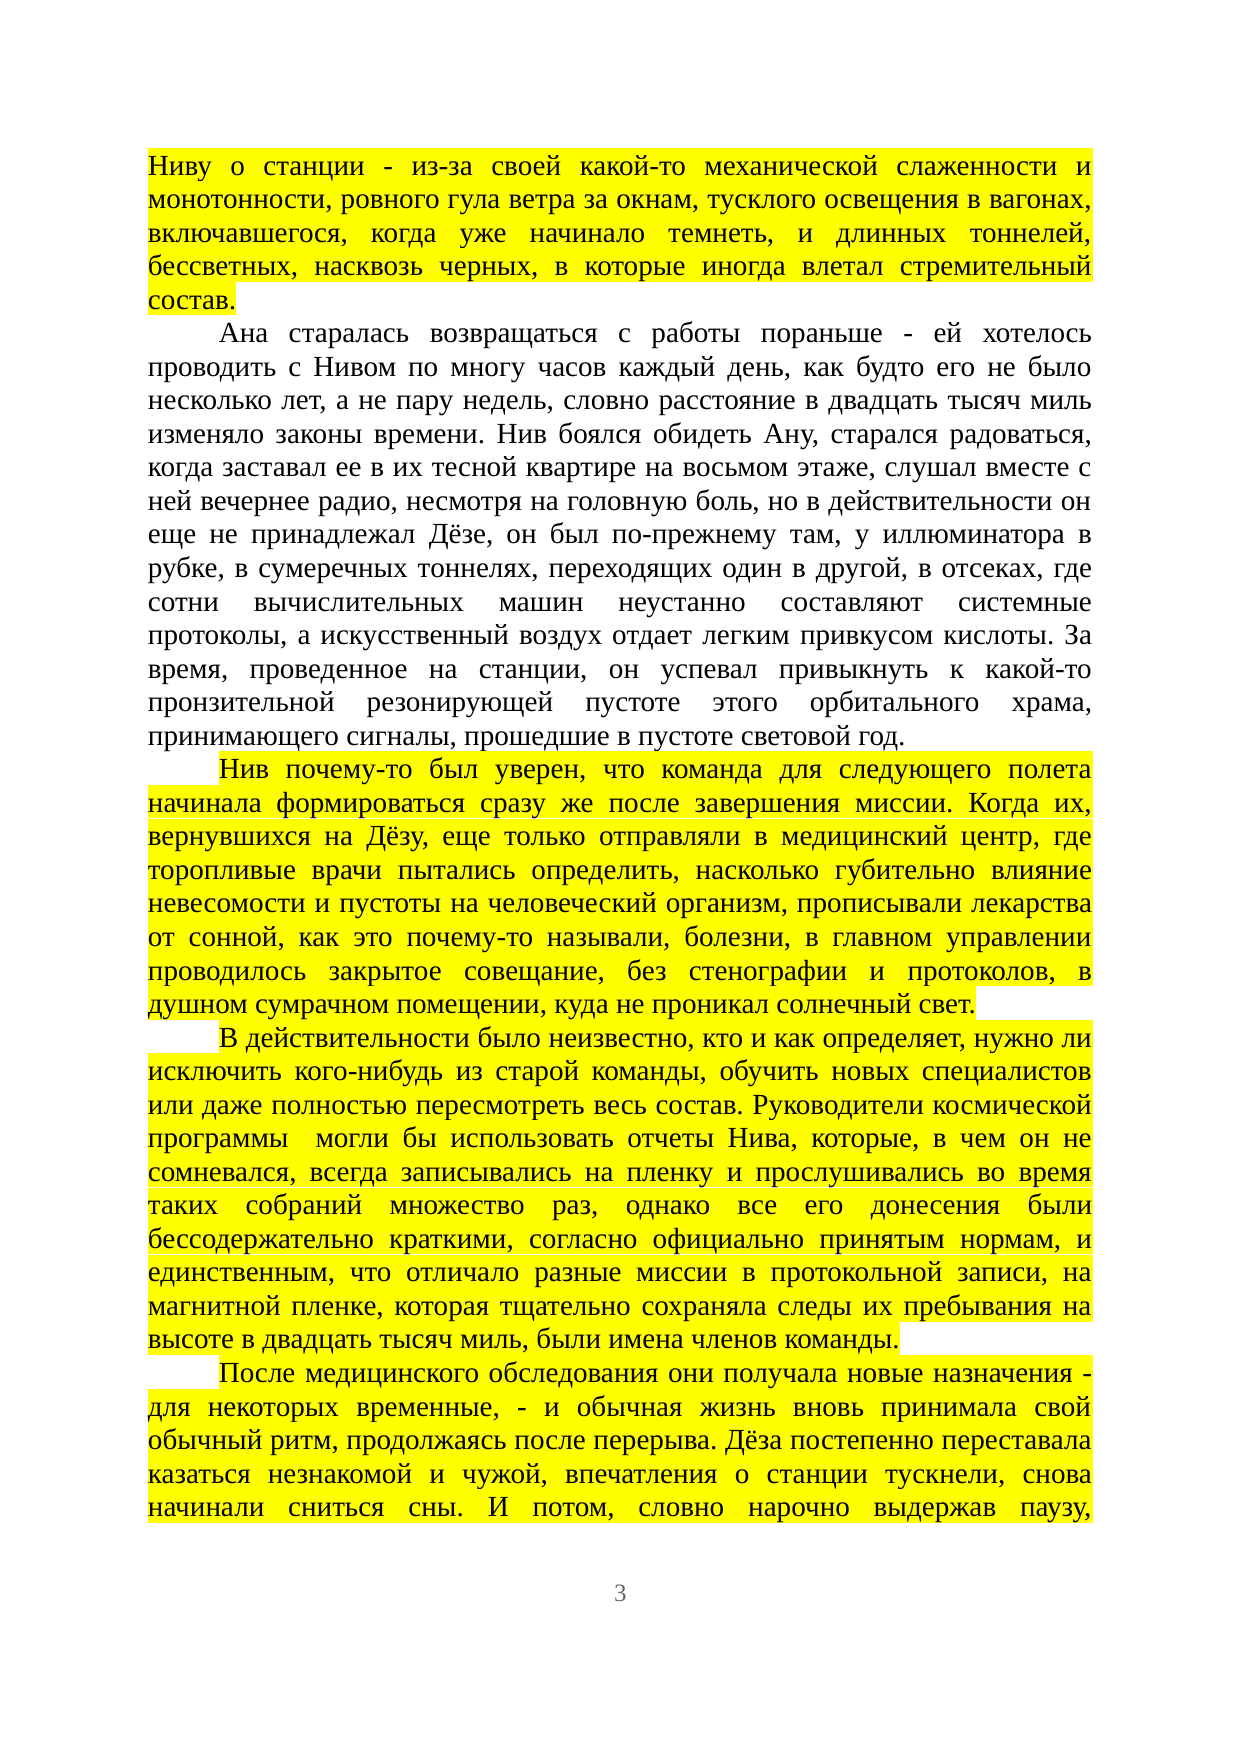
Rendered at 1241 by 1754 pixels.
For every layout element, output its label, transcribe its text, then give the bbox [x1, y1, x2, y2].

text После медицинского обследования они получала новые назначения - для некоторых временные, - и обычная жизнь вновь принимала свой обычный ритм, продолжаясь после перерыва. Дёза постепенно переставала казаться незнакомой и чужой, впечатления о станции тускнели, снова начинали сниться сны. И потом, словно нарочно выдержав паузу, [148, 1355, 1093, 1523]
text Ниву о станции - из-за своей какой-то механической слаженности и монотонности, ровного гула ветра за окнам, тусклого освещения в вагонах, включавшегося, когда уже начинало темнеть, и длинных тоннелей, бессветных, насквозь черных, в которые иногда влетал стремительный состав. [148, 148, 1093, 315]
text Ана старалась возвращаться с работы пораньше - ей хотелось проводить с Нивом по многу часов каждый день, как будто его не было несколько лет, а не пару недель, словно расстояние в двадцать тысяч миль изменяло законы времени. Нив боялся обидеть Ану, старался радоваться, когда заставал ее в их тесной квартире на восьмом этаже, слушал вместе с ней вечернее радио, несмотря на головную боль, но в действительности он еще не принадлежал Дёзе, он был по-прежнему там, у иллюминатора в рубке, в сумеречных тоннелях, переходящих один в другой, в отсеках, где сотни вычислительных машин неустанно составляют системные протоколы, а искусственный воздух отдает легким привкусом кислоты. За время, проведенное на станции, он успевал привыкнуть к какой-то пронзительной резонирующей пустоте этого орбитального храма, принимающего сигналы, прошедшие в пустоте световой год. [148, 315, 1093, 751]
text В действительности было неизвестно, кто и как определяет, нужно ли исключить кого-нибудь из старой команды, обучить новых специалистов или даже полностью пересмотреть весь состав. Руководители космической программы могли бы использовать отчеты Нива, которые, в чем он не сомневался, всегда записывались на пленку и прослушивались во время таких собраний множество раз, однако все его донесения были бессодержательно краткими, согласно официально принятым нормам, и единственным, что отличало разные миссии в протокольной записи, на магнитной пленке, которая тщательно сохраняла следы их пребывания на высоте в двадцать тысяч миль, были имена членов команды. [148, 1020, 1093, 1355]
text Нив почему-то был уверен, что команда для следующего полета начинала формироваться сразу же после завершения миссии. Когда их, вернувшихся на Дёзу, еще только отправляли в медицинский центр, где торопливые врачи пытались определить, насколько губительно влияние невесомости и пустоты на человеческий организм, прописывали лекарства от сонной, как это почему-то называли, болезни, в главном управлении проводилось закрытое совещание, без стенографии и протоколов, в душном сумрачном помещении, куда не проникал солнечный свет. [148, 751, 1093, 1020]
